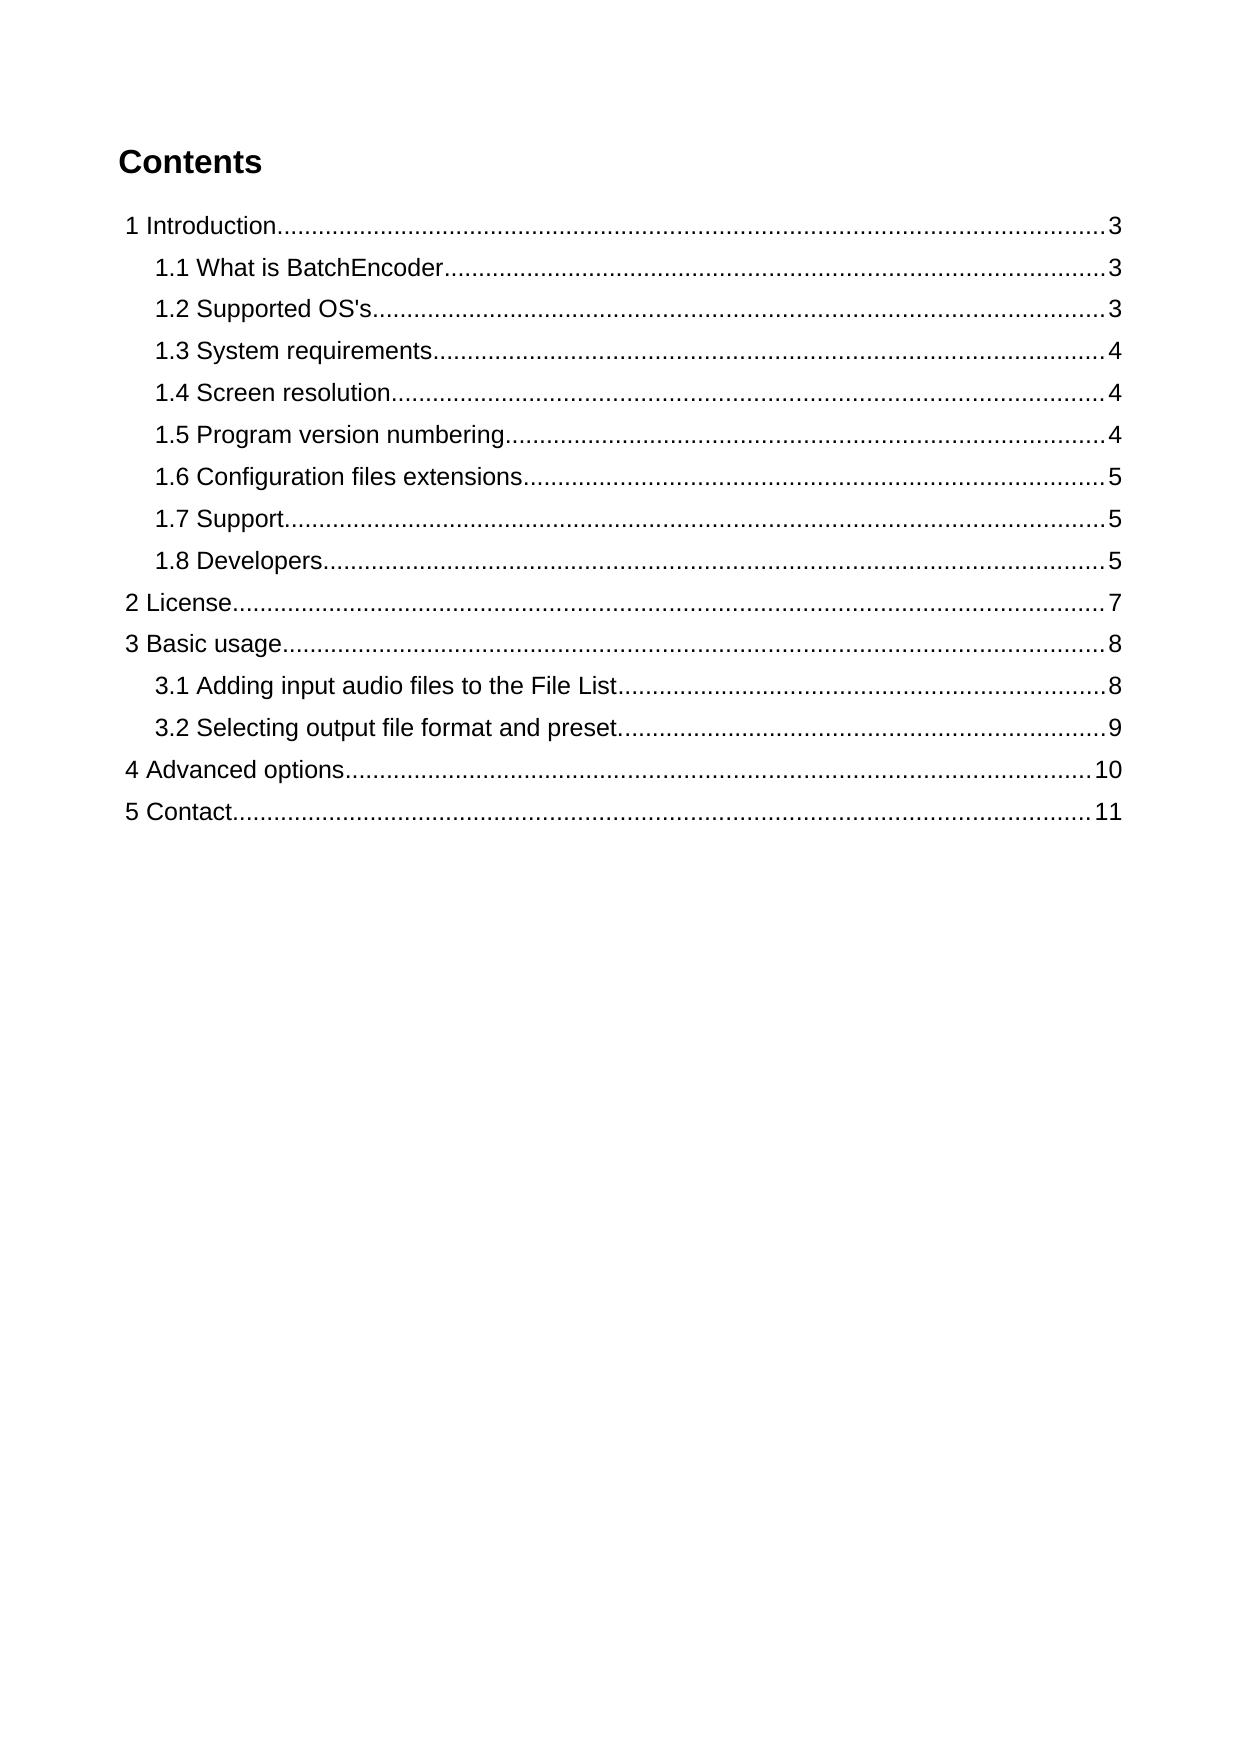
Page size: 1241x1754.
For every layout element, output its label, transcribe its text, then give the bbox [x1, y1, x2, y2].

text 1.3 System requirements 4 [148, 337, 1122, 365]
text 3 Basic usage 8 [118, 630, 1122, 658]
text 3.2 Selecting output file format and preset. 9 [148, 714, 1122, 742]
text 4 Advanced options 10 [118, 756, 1122, 784]
text 2 License 7 [118, 588, 1122, 616]
text 1.2 Supported OS's 3 [148, 295, 1122, 323]
text 5 Contact 11 [118, 798, 1122, 826]
text 1.1 What is BatchEncoder 3 [148, 253, 1122, 281]
subtitle Contents [118, 143, 1122, 180]
text 1.7 Support 5 [148, 505, 1122, 533]
text 1 Introduction 3 [118, 212, 1122, 239]
text 1.6 Configuration files extensions 5 [148, 463, 1122, 491]
text 1.4 Screen resolution 4 [148, 379, 1122, 407]
text 1.5 Program version numbering 4 [148, 421, 1122, 449]
text 1.8 Developers 5 [148, 547, 1122, 574]
text 3.1 Adding input audio files to the File List 8 [148, 672, 1122, 700]
